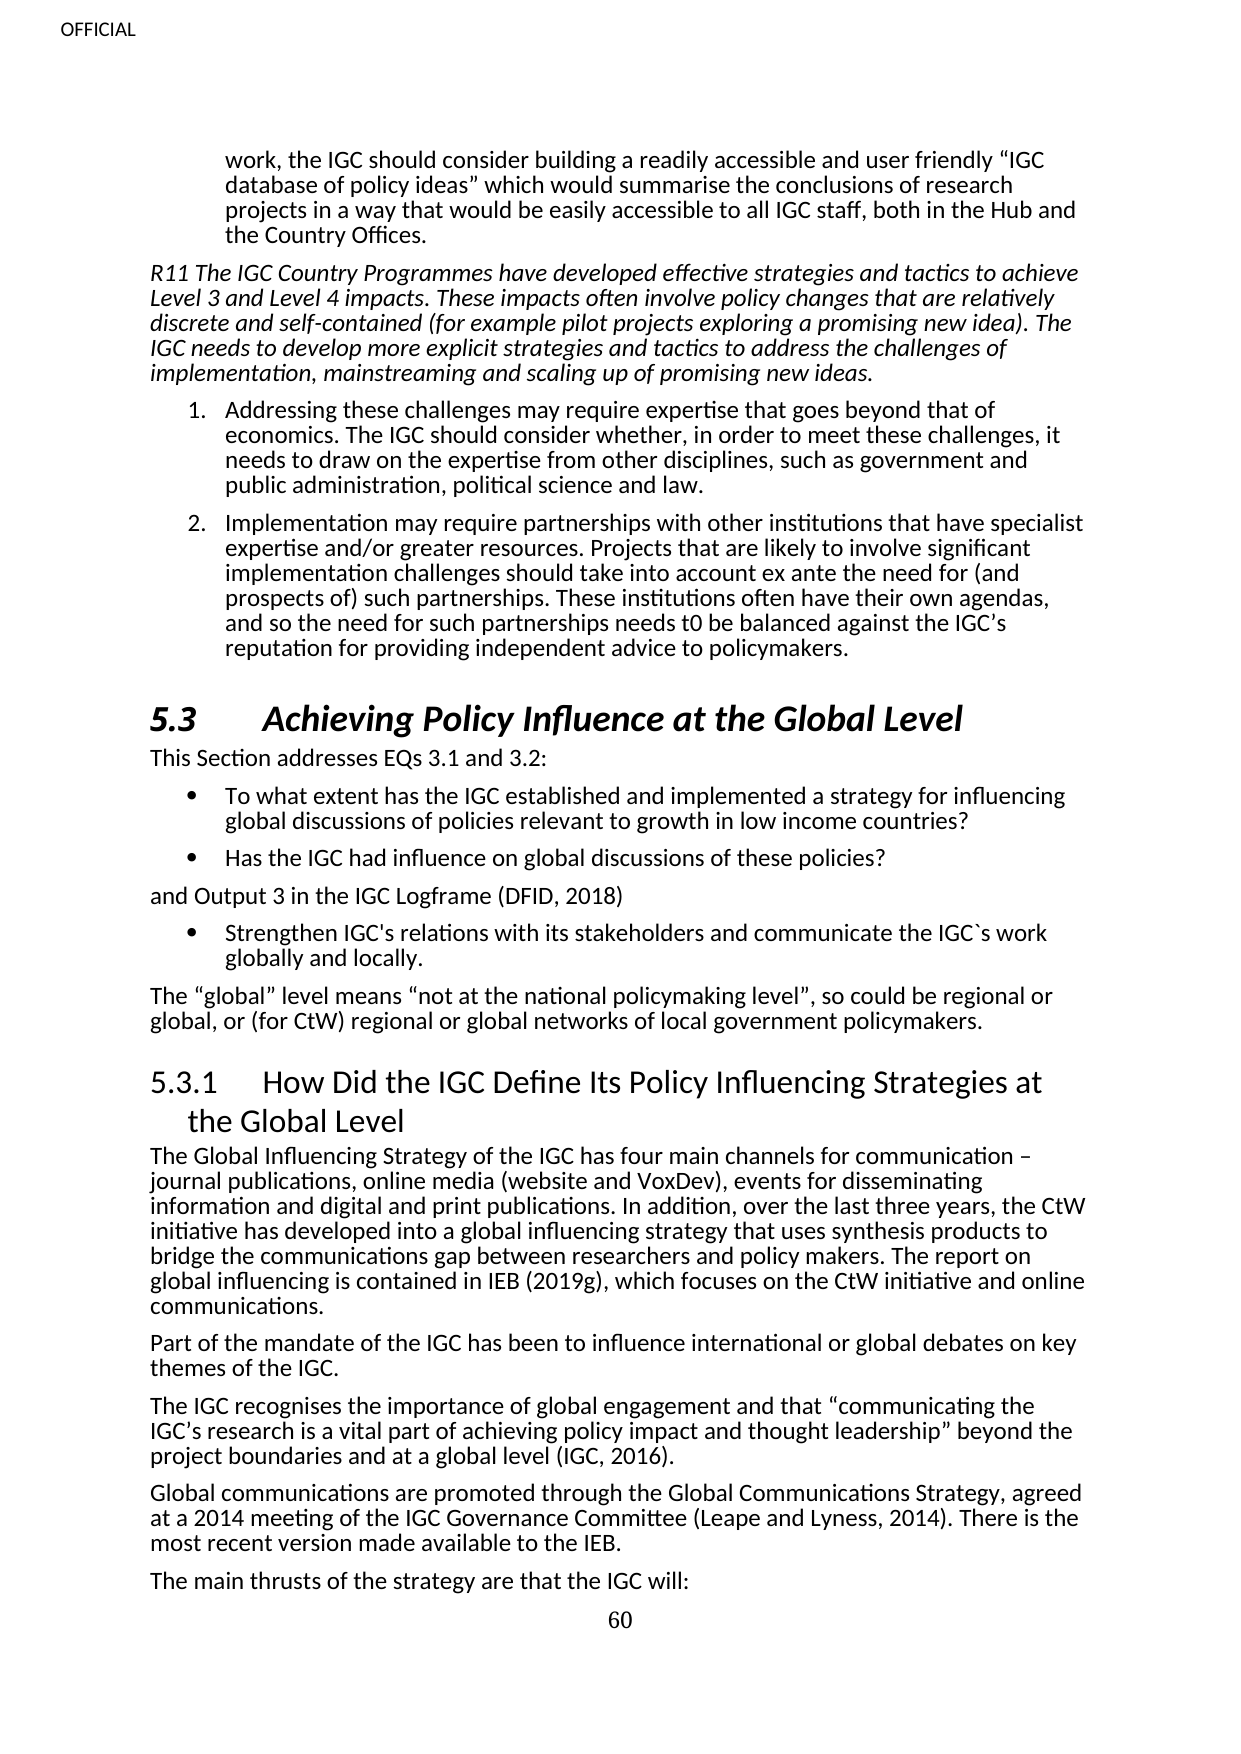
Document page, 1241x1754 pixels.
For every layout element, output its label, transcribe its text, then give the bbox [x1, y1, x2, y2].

text This Section addresses EQs 3.1 and 3.2: [150, 748, 1090, 773]
list R11 The IGC Country Programmes have developed effective strategies and tactics to achieve Level 3 and Level 4 impacts. These impacts often involve policy changes that are relatively discrete and self-contained (for example pilot projects exploring a promising new idea). The IGC needs to develop more explicit strategies and tactics to address the challenges of implementation, mainstreaming and scaling up of promising new ideas. [150, 262, 1090, 387]
text The IGC recognises the importance of global engagement and that “communicating the IGC’s research is a vital part of achieving policy impact and thought leadership” beyond the project boundaries and at a global level (IGC, 2016). [150, 1396, 1090, 1471]
list Addressing these challenges may require expertise that goes beyond that of economics. The IGC should consider whether, in order to meet these challenges, it needs to draw on the expertise from other disciplines, such as government and public administration, political science and law. [187, 400, 1090, 500]
list Strengthen IGC's relations with its stakeholders and communicate the IGC`s work globally and locally. [187, 923, 1090, 973]
subtitle How Did the IGC Define Its Policy Influencing Strategies at the Global Level [150, 1069, 1090, 1141]
list Implementation may require partnerships with other institutions that have specialist expertise and/or greater resources. Projects that are likely to involve significant implementation challenges should take into account ex ante the need for (and prospects of) such partnerships. These institutions often have their own agendas, and so the need for such partnerships needs t0 be balanced against the IGC’s reputation for providing independent advice to policymakers. [187, 512, 1090, 662]
list Has the IGC had influence on global discussions of these policies? [187, 848, 1090, 873]
subtitle Achieving Policy Influence at the Global Level [150, 696, 1090, 741]
text and Output 3 in the IGC Logframe (DFID, 2018) [150, 886, 1090, 911]
text Global communications are promoted through the Global Communications Strategy, agreed at a 2014 meeting of the IGC Governance Committee (Leape and Lyness, 2014). There is the most recent version made available to the IEB. [150, 1483, 1090, 1558]
text The Global Influencing Strategy of the IGC has four main channels for communication – journal publications, online media (website and VoxDev), events for disseminating information and digital and print publications. In addition, over the last three years, the CtW initiative has developed into a global influencing strategy that uses synthesis products to bridge the communications gap between researchers and policy makers. The report on global influencing is contained in IEB (2019g), which focuses on the CtW initiative and online communications. [150, 1146, 1090, 1321]
text Part of the mandate of the IGC has been to influence international or global debates on key themes of the IGC. [150, 1333, 1090, 1383]
text The “global” level means “not at the national policymaking level”, so could be regional or global, or (for CtW) regional or global networks of local government policymakers. [150, 986, 1090, 1036]
list To what extent has the IGC established and implemented a strategy for influencing global discussions of policies relevant to growth in low income countries? [187, 786, 1090, 836]
list work, the IGC should consider building a readily accessible and user friendly “IGC database of policy ideas” which would summarise the conclusions of research projects in a way that would be easily accessible to all IGC staff, both in the Hub and the Country Offices. [187, 150, 1090, 250]
text The main thrusts of the strategy are that the IGC will: [150, 1571, 1090, 1596]
